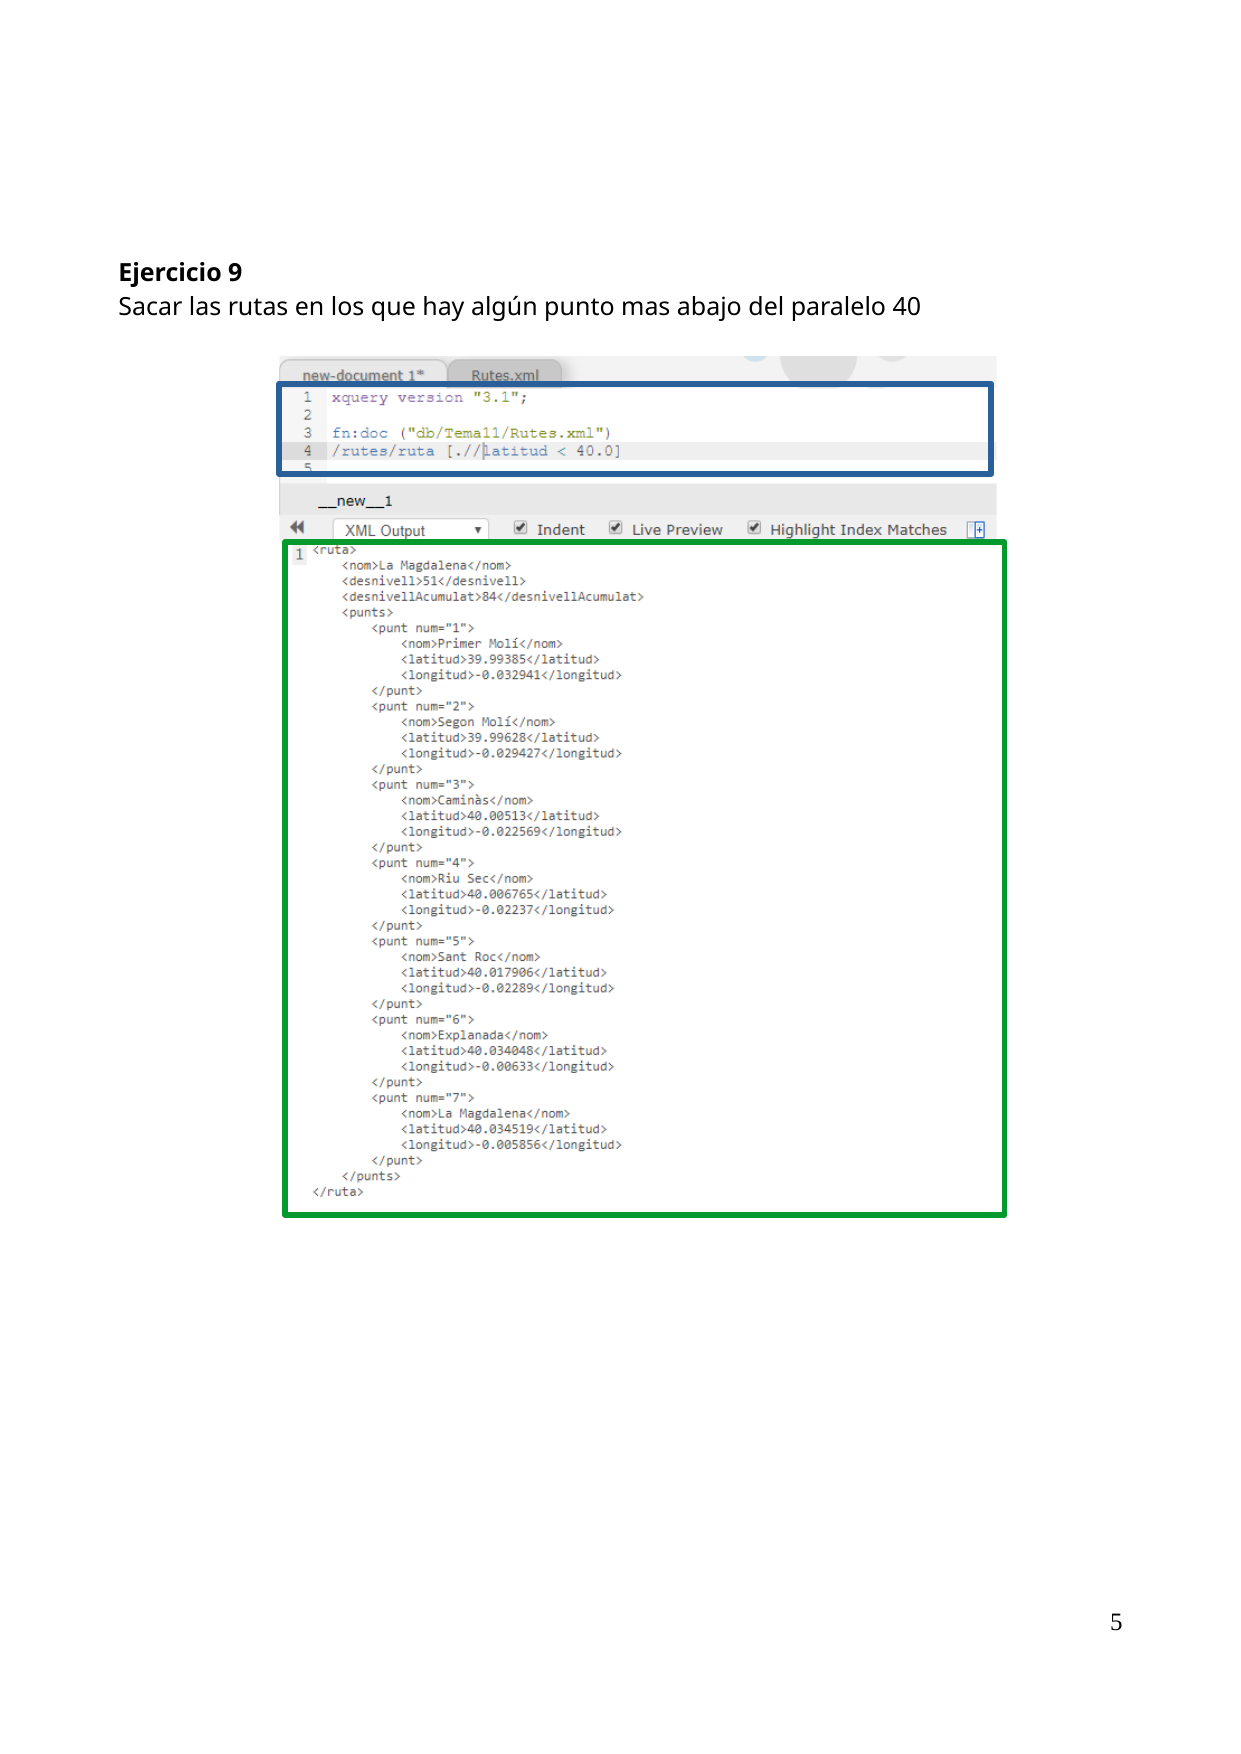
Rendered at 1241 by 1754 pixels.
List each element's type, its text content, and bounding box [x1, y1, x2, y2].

picture [282, 387, 988, 471]
text Ejercicio 9 [118, 254, 1122, 288]
text Sacar las rutas en los que hay algún punto mas abajo del paralelo 40 [118, 288, 1122, 322]
picture [279, 356, 997, 1215]
picture [288, 545, 997, 1212]
